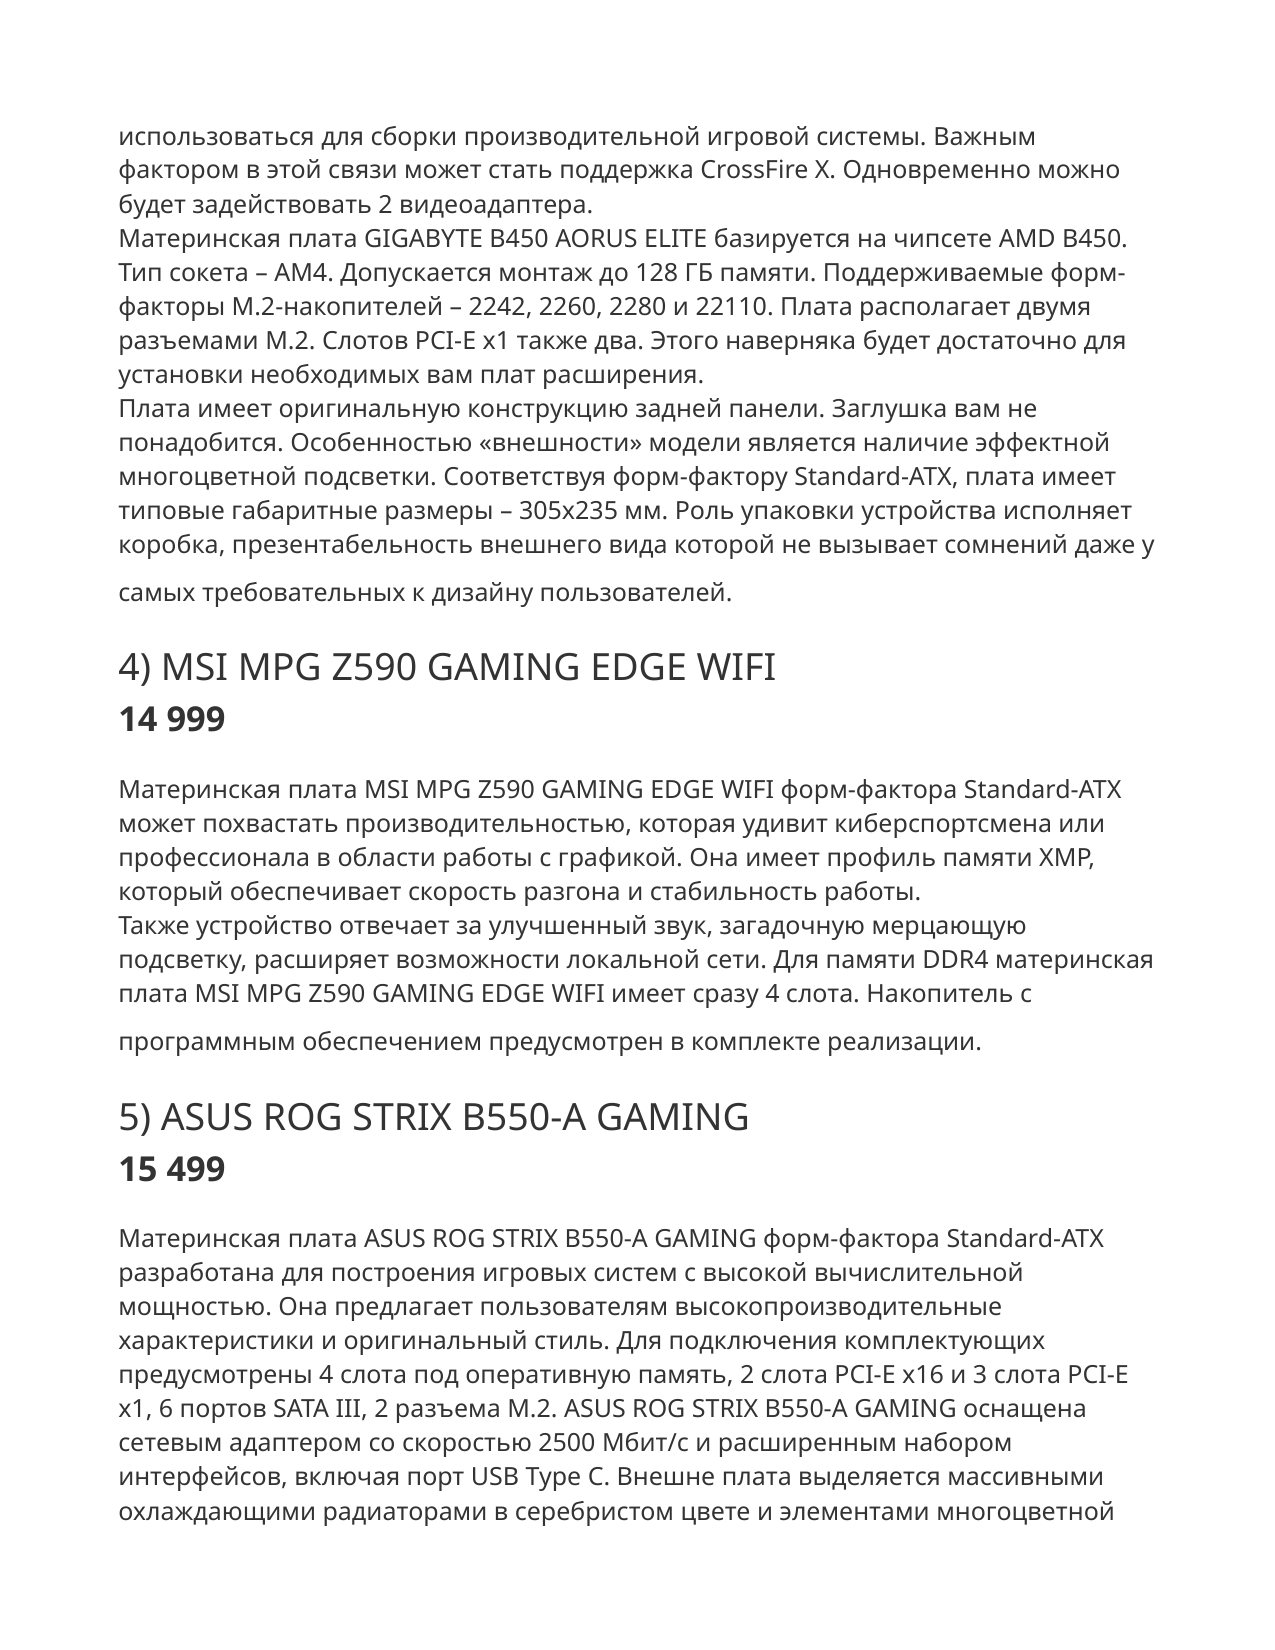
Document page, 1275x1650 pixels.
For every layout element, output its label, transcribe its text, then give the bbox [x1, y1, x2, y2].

text 14 999 [118, 692, 1157, 743]
text Материнская плата ASUS ROG STRIX B550-A GAMING форм-фактора Standard-ATX разработана для построения игровых систем с высокой вычислительной мощностью. Она предлагает пользователям высокопроизводительные характеристики и оригинальный стиль. Для подключения комплектующих предусмотрены 4 слота под оперативную память, 2 слота PCI-E x16 и 3 слота PCI-E x1, 6 портов SATA III, 2 разъема M.2. ASUS ROG STRIX B550-A GAMING оснащена сетевым адаптером со скоростью 2500 Мбит/с и расширенным набором интерфейсов, включая порт USB Type C. Внешне плата выделяется массивными охлаждающими радиаторами в серебристом цвете и элементами многоцветной [118, 1221, 1157, 1527]
text 4) MSI MPG Z590 GAMING EDGE WIFI [118, 641, 1157, 692]
text использоваться для сборки производительной игровой системы. Важным фактором в этой связи может стать поддержка CrossFire X. Одновременно можно будет задействовать 2 видеоадаптера. Материнская плата GIGABYTE B450 AORUS ELITE базируется на чипсете AMD B450. Тип сокета – AM4. Допускается монтаж до 128 ГБ памяти. Поддерживаемые форм-факторы M.2-накопителей – 2242, 2260, 2280 и 22110. Плата располагает двумя разъемами M.2. Слотов PCI-E x1 также два. Этого наверняка будет достаточно для установки необходимых вам плат расширения. Плата имеет оригинальную конструкцию задней панели. Заглушка вам не понадобится. Особенностью «внешности» модели является наличие эффектной многоцветной подсветки. Соответствуя форм-фактору Standard-ATX, плата имеет типовые габаритные размеры – 305x235 мм. Роль упаковки устройства исполняет коробка, презентабельность внешнего вида которой не вызывает сомнений даже у самых требовательных к дизайну пользователей. [118, 118, 1157, 612]
text 5) ASUS ROG STRIX B550-A GAMING [118, 1090, 1157, 1141]
text Материнская плата MSI MPG Z590 GAMING EDGE WIFI форм-фактора Standard-ATX может похвастать производительностью, которая удивит киберспортсмена или профессионала в области работы с графикой. Она имеет профиль памяти XMP, который обеспечивает скорость разгона и стабильность работы. Также устройство отвечает за улучшенный звук, загадочную мерцающую подсветку, расширяет возможности локальной сети. Для памяти DDR4 материнская плата MSI MPG Z590 GAMING EDGE WIFI имеет сразу 4 слота. Накопитель с программным обеспечением предусмотрен в комплекте реализации. [118, 772, 1157, 1061]
text 15 499 [118, 1141, 1157, 1192]
